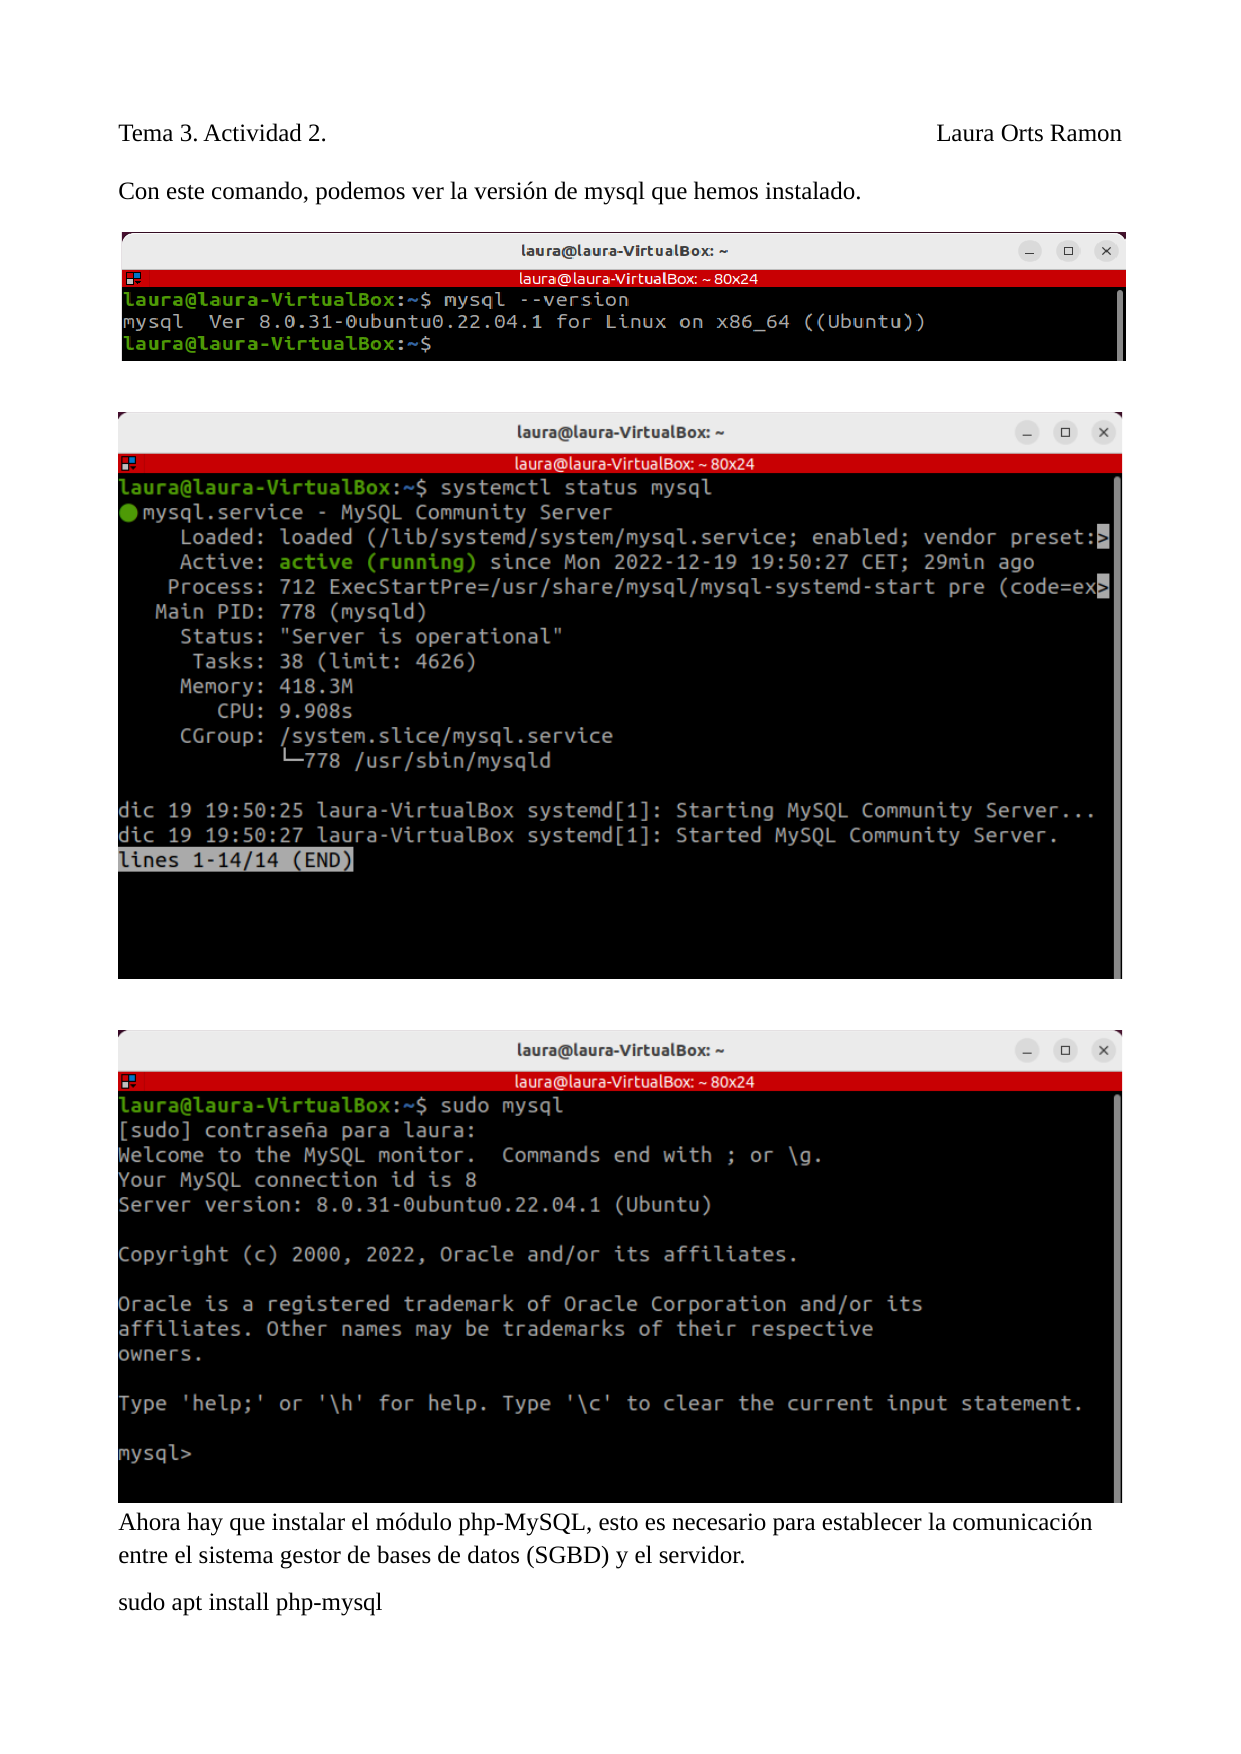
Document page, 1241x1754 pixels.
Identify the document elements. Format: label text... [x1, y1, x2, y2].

text sudo apt install php-mysql [118, 1587, 1122, 1616]
picture [118, 1030, 1123, 1503]
picture [121, 232, 1126, 361]
picture [118, 412, 1123, 979]
text Ahora hay que instalar el módulo php-MySQL, esto es necesario para establecer la comunicación entre el sistema gestor de bases de datos (SGBD) y el servidor. [118, 1503, 1122, 1569]
text Con este comando, podemos ver la versión de mysql que hemos instalado. [118, 176, 1122, 205]
